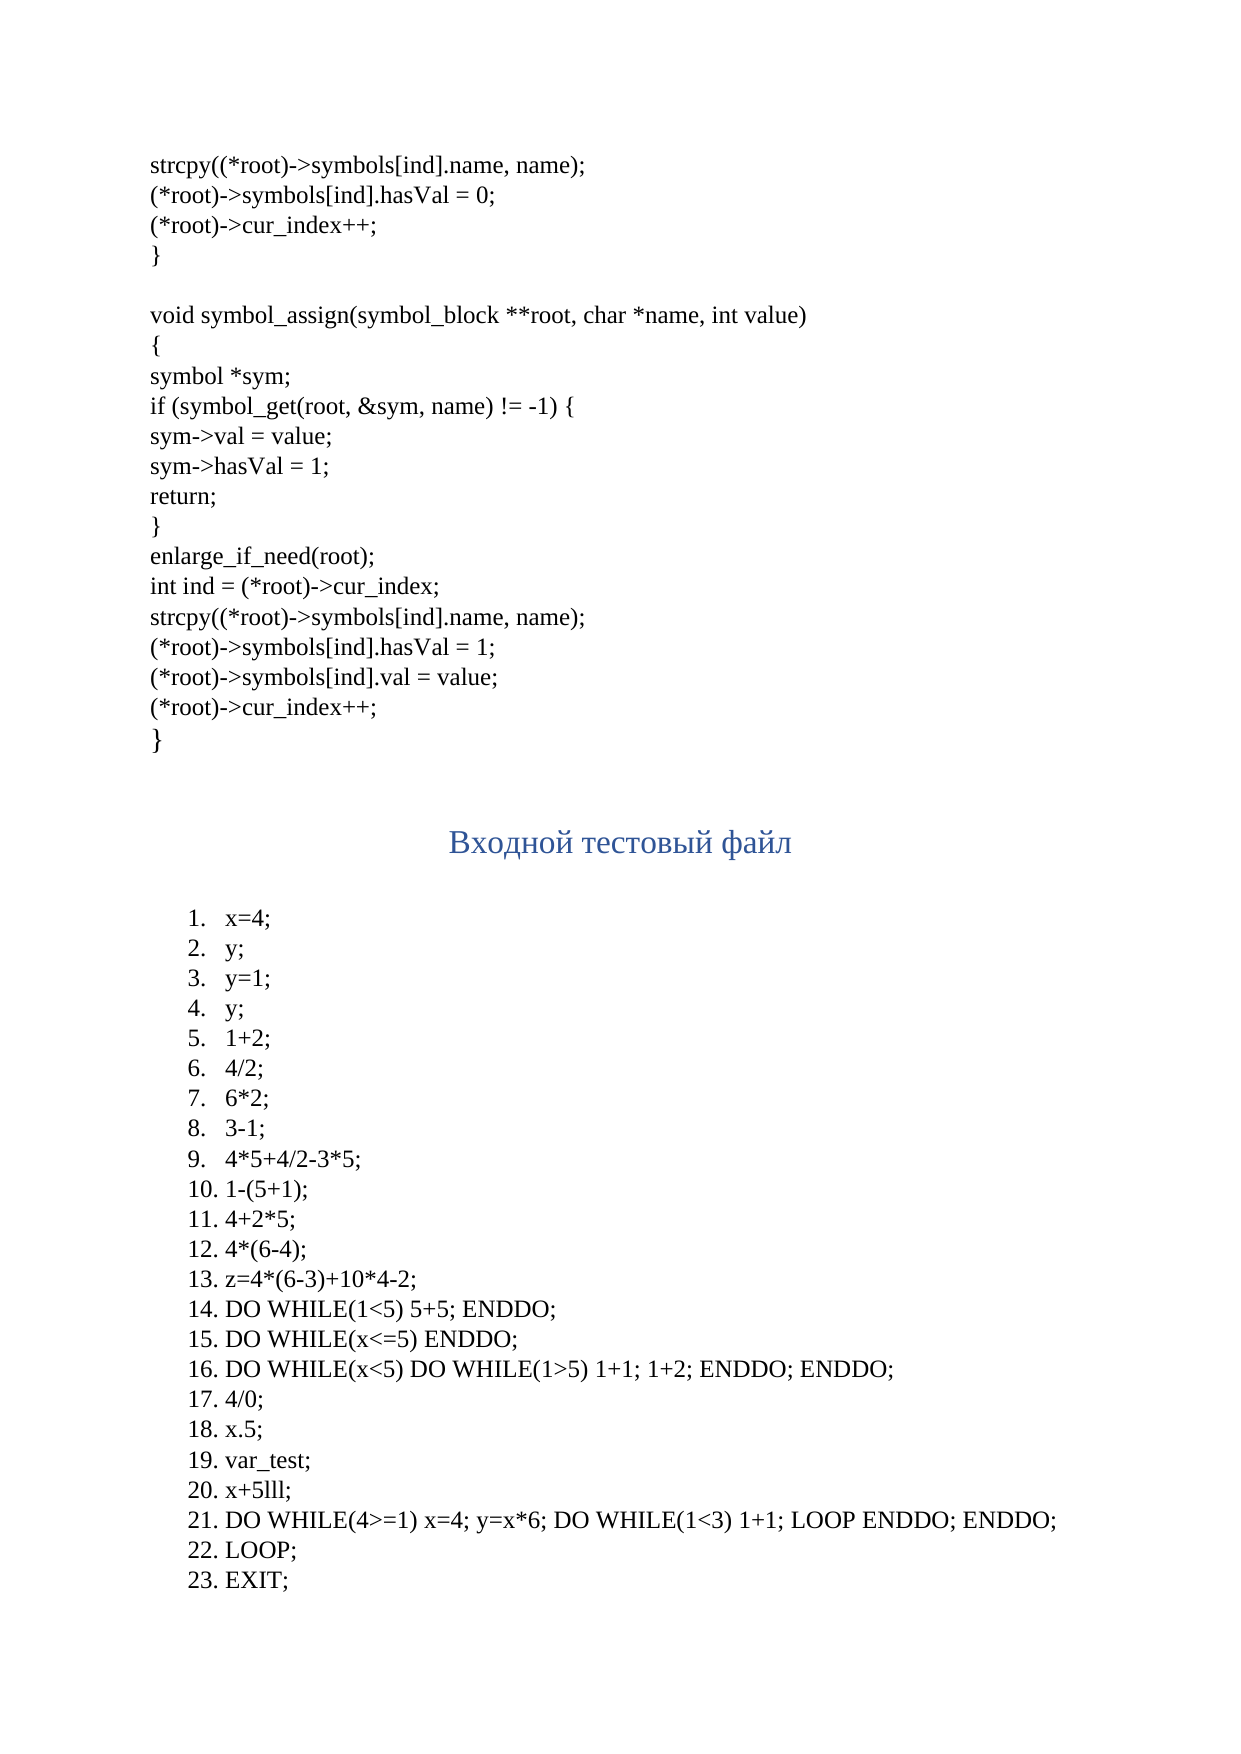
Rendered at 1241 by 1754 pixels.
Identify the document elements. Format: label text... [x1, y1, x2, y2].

list x.5; [187, 1414, 1090, 1443]
list 4*(6-4); [187, 1234, 1090, 1263]
list x=4; [187, 903, 1090, 932]
list var_test; [187, 1445, 1090, 1473]
text { [150, 331, 1090, 359]
text sym->hasVal = 1; [150, 451, 1090, 480]
text symbol *sym; [150, 361, 1090, 389]
list 4/2; [187, 1053, 1090, 1082]
list 1+2; [187, 1023, 1090, 1052]
list DO WHILE(x<5) DO WHILE(1>5) 1+1; 1+2; ENDDO; ENDDO; [187, 1354, 1090, 1383]
list x+5lll; [187, 1475, 1090, 1503]
list DO WHILE(4>=1) x=4; y=x*6; DO WHILE(1<3) 1+1; LOOP ENDDO; ENDDO; [187, 1505, 1090, 1534]
list LOOP; [187, 1535, 1090, 1564]
text (*root)->symbols[ind].hasVal = 0; [150, 180, 1090, 209]
text } [150, 511, 1090, 540]
list y=1; [187, 963, 1090, 992]
list 6*2; [187, 1083, 1090, 1112]
text } [150, 722, 1090, 756]
list 1-(5+1); [187, 1174, 1090, 1202]
text void symbol_assign(symbol_block **root, char *name, int value) [150, 301, 1090, 329]
text } [150, 240, 1090, 269]
text if (symbol_get(root, &sym, name) != -1) { [150, 391, 1090, 419]
text (*root)->cur_index++; [150, 210, 1090, 239]
list 4/0; [187, 1384, 1090, 1413]
text int ind = (*root)->cur_index; [150, 571, 1090, 600]
subtitle Входной тестовый файл [150, 822, 1090, 861]
text strcpy((*root)->symbols[ind].name, name); [150, 150, 1090, 179]
list z=4*(6-3)+10*4-2; [187, 1264, 1090, 1293]
list y; [187, 933, 1090, 962]
list 4+2*5; [187, 1204, 1090, 1233]
list 4*5+4/2-3*5; [187, 1144, 1090, 1172]
text (*root)->symbols[ind].hasVal = 1; [150, 632, 1090, 660]
list DO WHILE(x<=5) ENDDO; [187, 1324, 1090, 1353]
text return; [150, 481, 1090, 510]
text strcpy((*root)->symbols[ind].name, name); [150, 602, 1090, 630]
text sym->val = value; [150, 421, 1090, 450]
list DO WHILE(1<5) 5+5; ENDDO; [187, 1294, 1090, 1323]
text enlarge_if_need(root); [150, 541, 1090, 570]
text (*root)->symbols[ind].val = value; [150, 662, 1090, 691]
list y; [187, 993, 1090, 1022]
text (*root)->cur_index++; [150, 692, 1090, 721]
list 3-1; [187, 1113, 1090, 1142]
list EXIT; [187, 1565, 1090, 1594]
